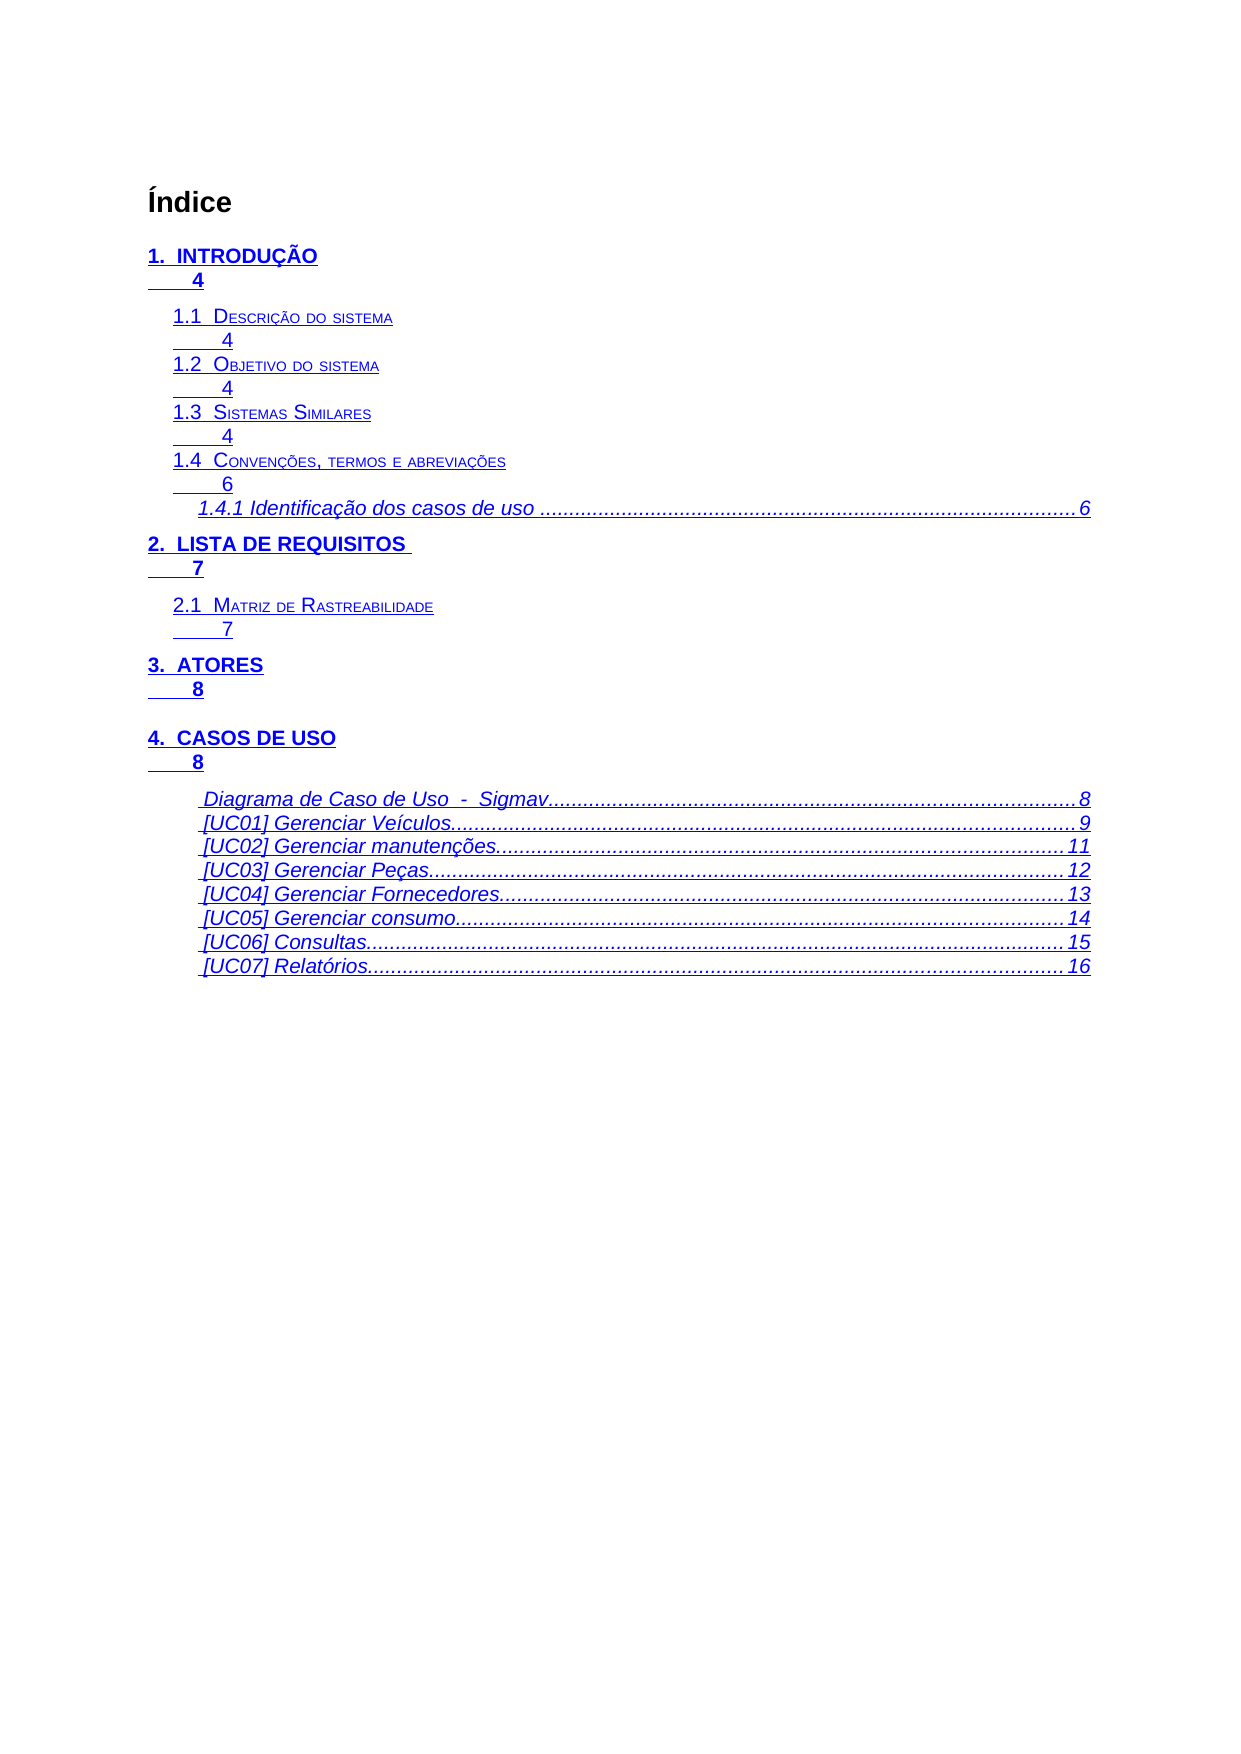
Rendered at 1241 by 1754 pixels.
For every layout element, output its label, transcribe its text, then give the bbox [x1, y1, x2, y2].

text 3. Atores 8 [148, 653, 1092, 701]
text Diagrama de Caso de Uso - Sigmav 8 [198, 786, 1092, 810]
text 1.2 Objetivo do sistema 4 [173, 352, 1092, 400]
text [UC02] Gerenciar manutenções. 11 [198, 834, 1092, 858]
text 1.4 Convenções, termos e abreviações 6 [173, 448, 1092, 496]
text [UC01] Gerenciar Veículos. 9 [198, 810, 1092, 834]
text [UC07] Relatórios. 16 [198, 954, 1092, 978]
text 2.1 Matriz de Rastreabilidade 7 [173, 593, 1092, 641]
text [UC05] Gerenciar consumo. 14 [198, 906, 1092, 930]
text 1.3 Sistemas Similares 4 [173, 400, 1092, 448]
text 1.4.1 Identificação dos casos de uso 6 [198, 496, 1092, 520]
text 2. Lista de Requisitos 7 [148, 532, 1092, 580]
text 1. Introdução 4 [148, 244, 1092, 292]
text [UC03] Gerenciar Peças. 12 [198, 858, 1092, 882]
text [UC04] Gerenciar Fornecedores. 13 [198, 882, 1092, 906]
text Índice [148, 185, 1092, 219]
text [UC06] Consultas. 15 [198, 930, 1092, 954]
text 4. Casos de Uso 8 [148, 726, 1092, 774]
text 1.1 Descrição do sistema 4 [173, 304, 1092, 352]
